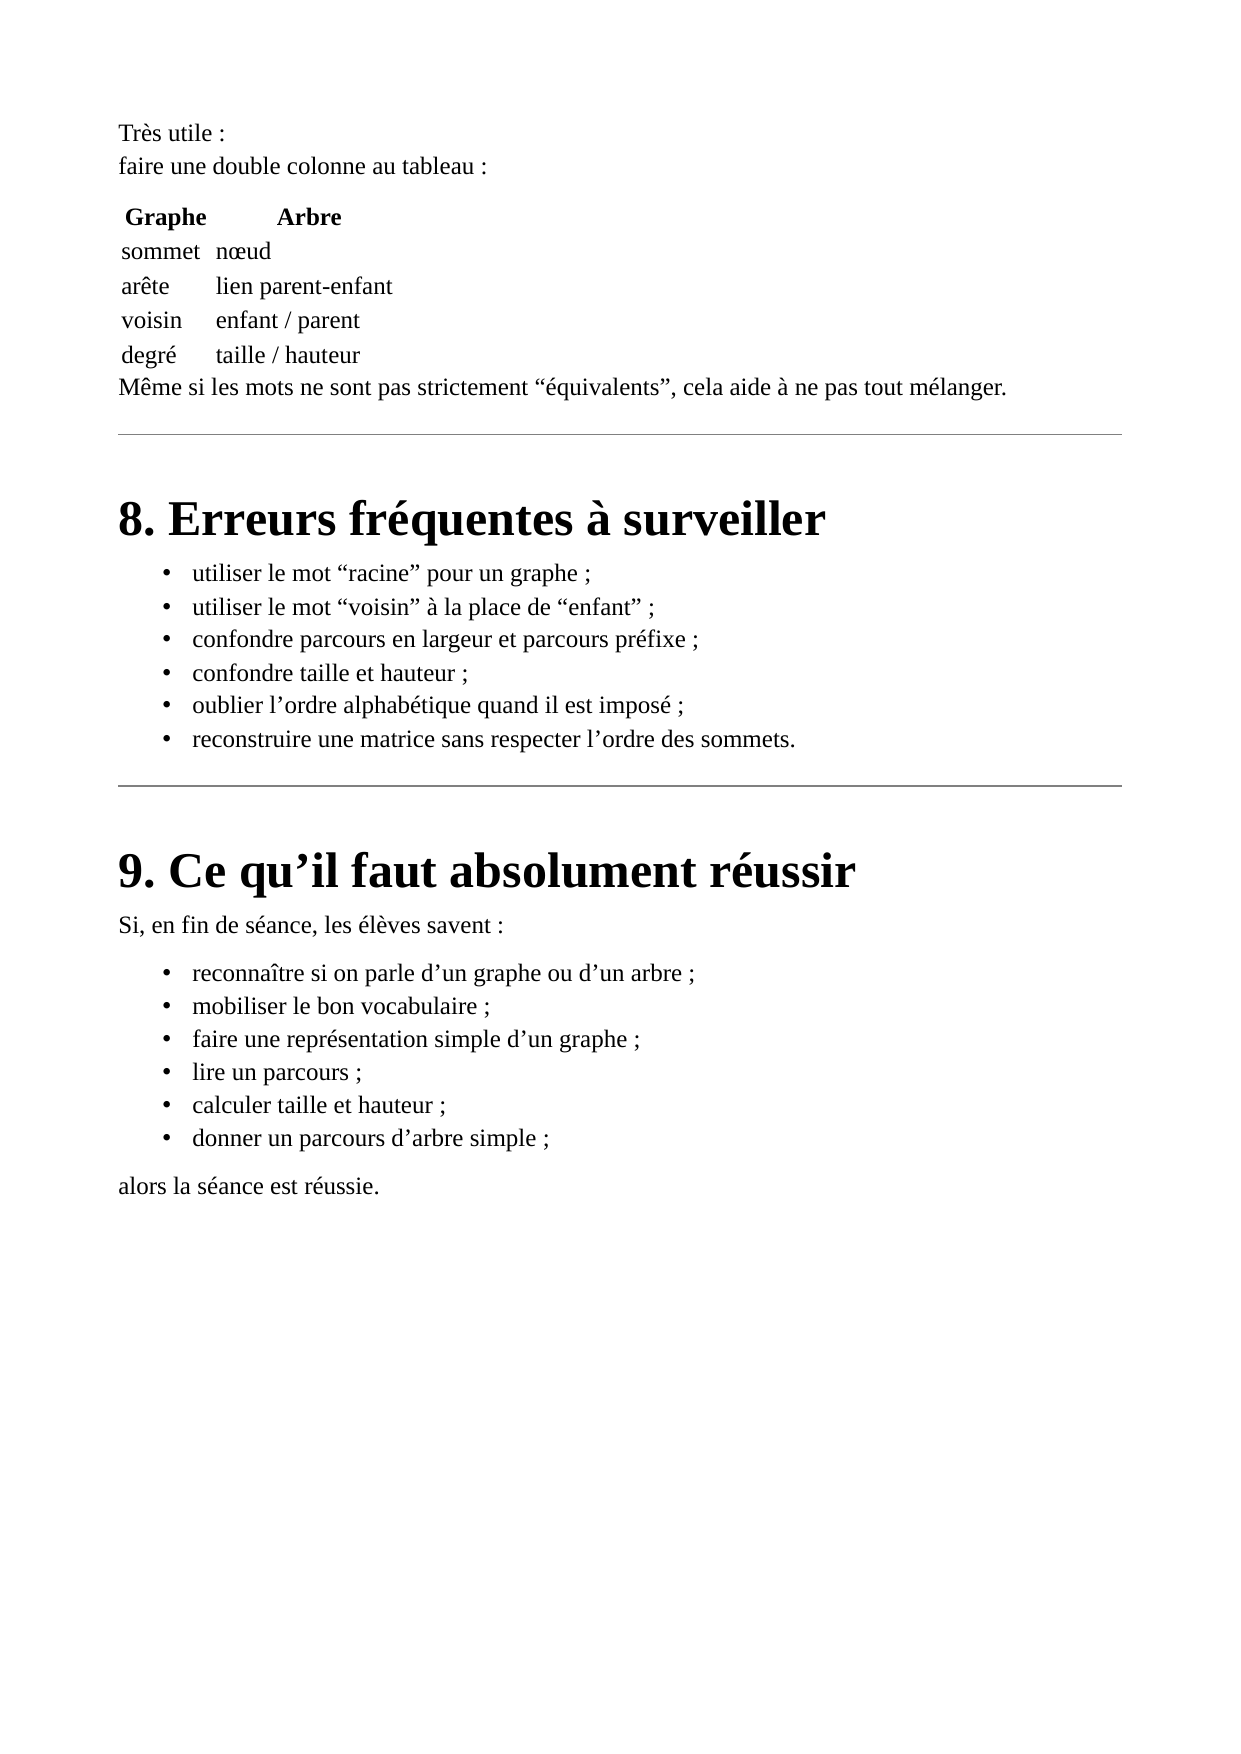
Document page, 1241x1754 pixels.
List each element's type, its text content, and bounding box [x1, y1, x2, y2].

list mobiliser le bon vocabulaire ; [162, 991, 1122, 1020]
subtitle 8. Erreurs fréquentes à surveiller [118, 488, 1122, 546]
list utiliser le mot “voisin” à la place de “enfant” ; [162, 592, 1122, 620]
table_cell voisin [118, 303, 213, 337]
list reconnaître si on parle d’un graphe ou d’un arbre ; [162, 958, 1122, 987]
list faire une représentation simple d’un graphe ; [162, 1024, 1122, 1053]
subtitle 9. Ce qu’il faut absolument réussir [118, 841, 1122, 898]
table_header Arbre [213, 199, 405, 233]
table_header Graphe [118, 199, 213, 233]
list calculer taille et hauteur ; [162, 1090, 1122, 1119]
table_cell arête [118, 268, 213, 302]
table_cell nœud [213, 233, 405, 268]
table_cell enfant / parent [213, 303, 405, 337]
table_cell degré [118, 337, 213, 372]
list confondre taille et hauteur ; [162, 658, 1122, 686]
list confondre parcours en largeur et parcours préfixe ; [162, 624, 1122, 653]
list lire un parcours ; [162, 1057, 1122, 1086]
table_cell taille / hauteur [213, 337, 405, 372]
list donner un parcours d’arbre simple ; [162, 1123, 1122, 1152]
text Si, en fin de séance, les élèves savent : [118, 911, 1122, 939]
text Très utile : faire une double colonne au tableau : [118, 118, 1122, 180]
text alors la séance est réussie. [118, 1171, 1122, 1199]
list oublier l’ordre alphabétique quand il est imposé ; [162, 691, 1122, 719]
table_cell sommet [118, 233, 213, 268]
list reconstruire une matrice sans respecter l’ordre des sommets. [162, 724, 1122, 752]
list utiliser le mot “racine” pour un graphe ; [162, 558, 1122, 587]
table_cell lien parent-enfant [213, 268, 405, 302]
text Même si les mots ne sont pas strictement “équivalents”, cela aide à ne pas tout mélanger. [118, 372, 1122, 400]
